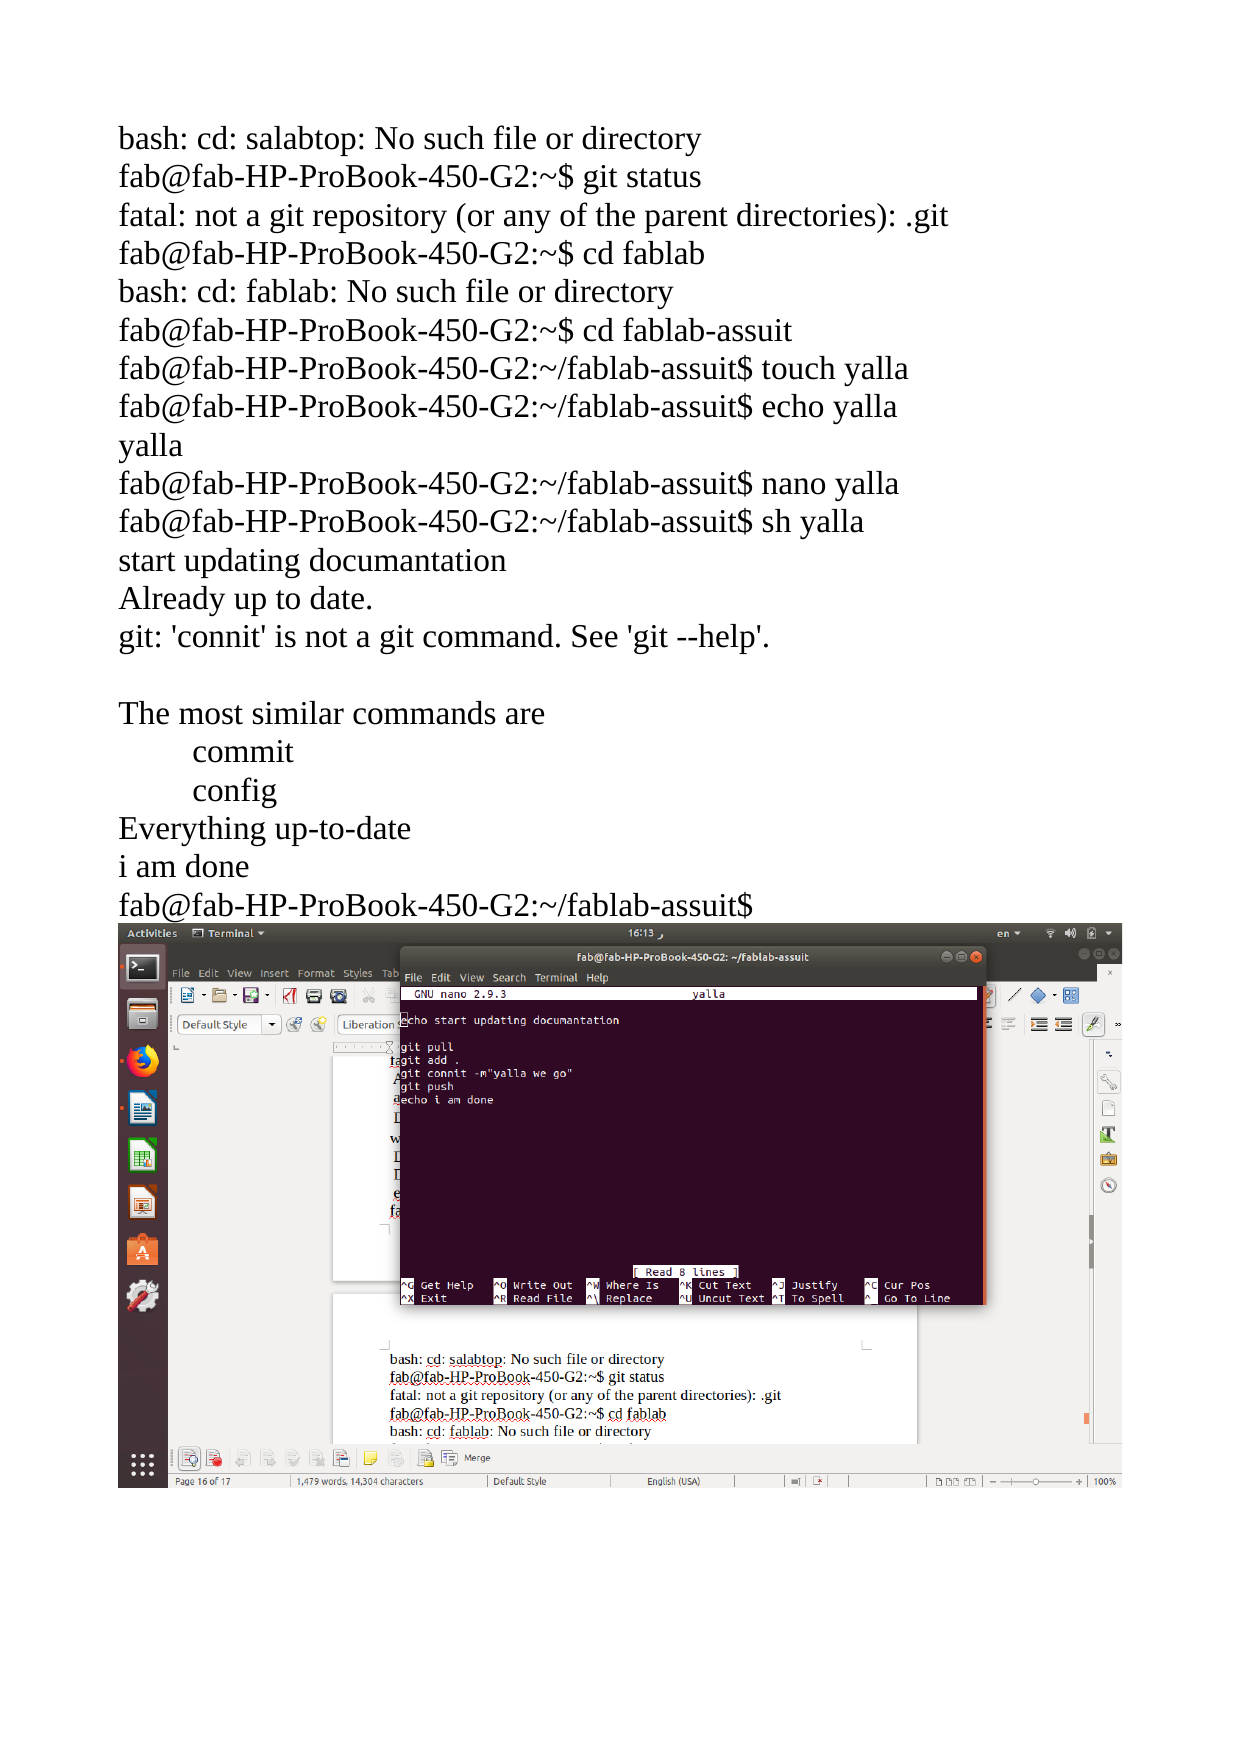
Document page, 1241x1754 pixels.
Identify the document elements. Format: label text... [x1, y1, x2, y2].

text Already up to date. [118, 578, 1122, 616]
text bash: cd: salabtop: No such file or directory [118, 118, 1122, 156]
text fab@fab-HP-ProBook-450-G2:~/fablab-assuit$ echo yalla [118, 386, 1122, 425]
text fatal: not a git repository (or any of the parent directories): .git [118, 195, 1122, 233]
text yalla [118, 425, 1122, 463]
text fab@fab-HP-ProBook-450-G2:~$ cd fablab [118, 233, 1122, 271]
text Everything up-to-date [118, 808, 1122, 846]
text fab@fab-HP-ProBook-450-G2:~/fablab-assuit$ touch yalla [118, 348, 1122, 386]
picture [118, 923, 1123, 1488]
text fab@fab-HP-ProBook-450-G2:~/fablab-assuit$ [118, 885, 1122, 923]
text bash: cd: fablab: No such file or directory [118, 271, 1122, 310]
text fab@fab-HP-ProBook-450-G2:~/fablab-assuit$ sh yalla [118, 501, 1122, 540]
text commit [118, 731, 1122, 770]
text git: 'connit' is not a git command. See 'git --help'. [118, 616, 1122, 655]
text start updating documantation [118, 540, 1122, 578]
text fab@fab-HP-ProBook-450-G2:~$ git status [118, 156, 1122, 195]
text fab@fab-HP-ProBook-450-G2:~$ cd fablab-assuit [118, 310, 1122, 348]
text i am done [118, 846, 1122, 885]
text config [118, 770, 1122, 808]
text The most similar commands are [118, 693, 1122, 731]
text fab@fab-HP-ProBook-450-G2:~/fablab-assuit$ nano yalla [118, 463, 1122, 501]
